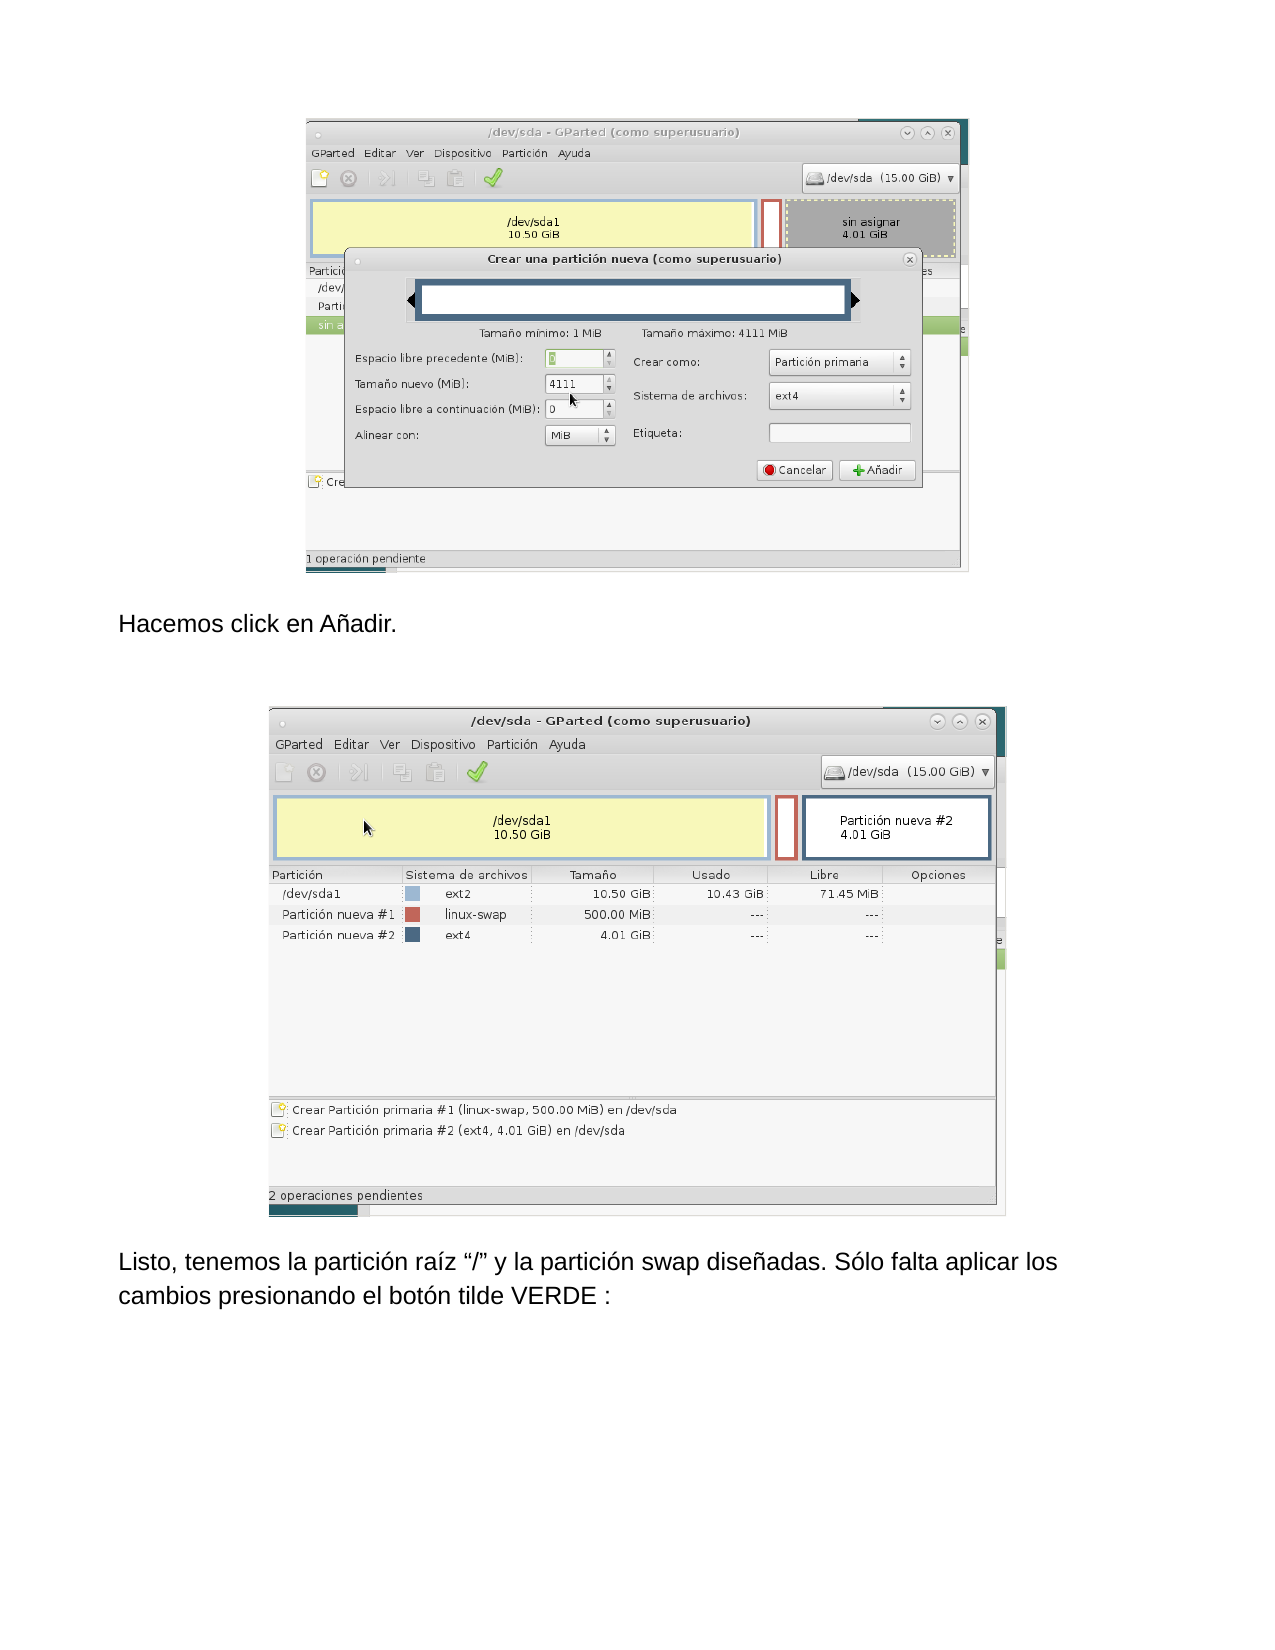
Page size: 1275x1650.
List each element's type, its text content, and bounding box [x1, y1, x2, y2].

picture [268, 706, 1007, 1217]
text Hacemos click en Añadir. [118, 609, 1157, 637]
text Listo, tenemos la partición raíz “/” y la partición swap diseñadas. Sólo falta aplicar los cambios presionando el botón tilde VERDE : [118, 1247, 1157, 1310]
picture [305, 118, 970, 573]
